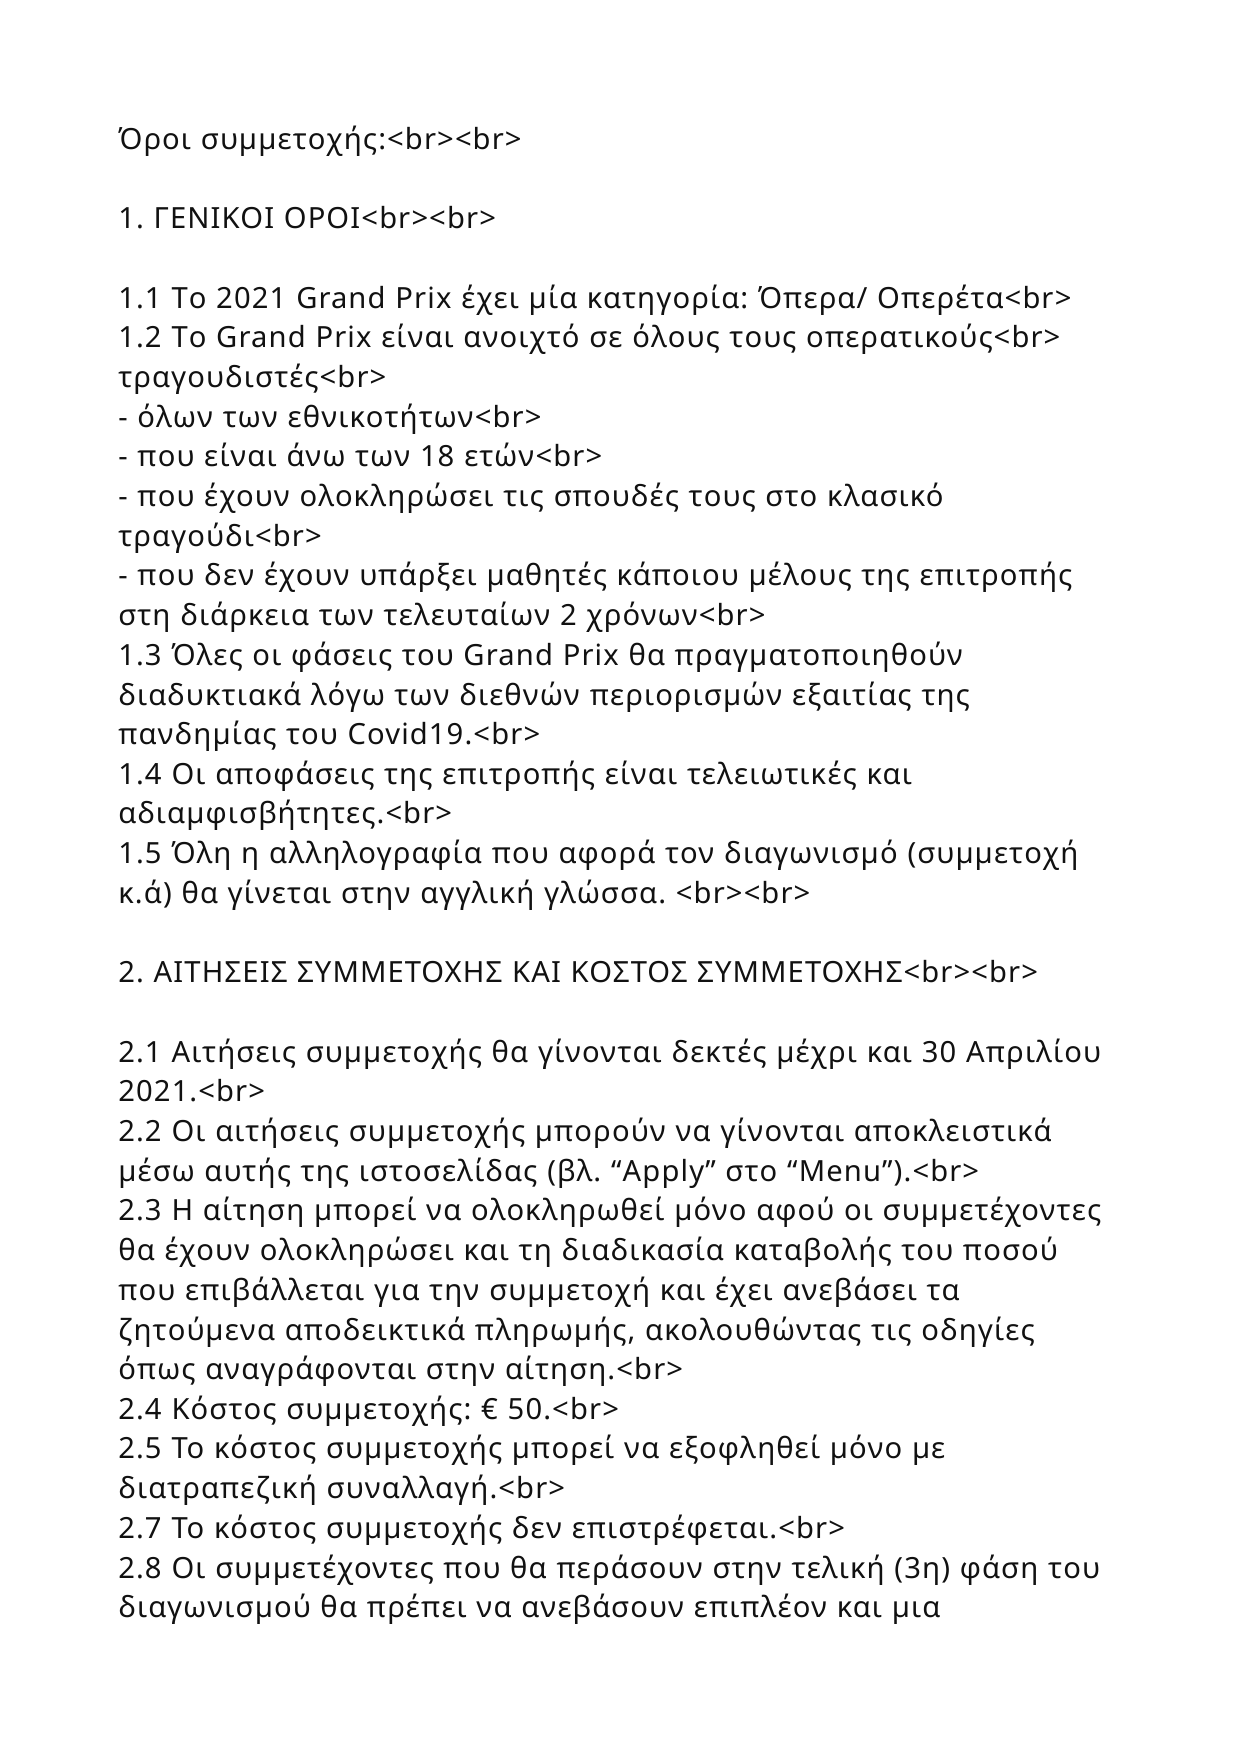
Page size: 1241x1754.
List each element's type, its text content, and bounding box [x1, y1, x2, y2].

subtitle Όροι συμμετοχής:<br><br> 1. ΓΕΝΙΚΟΙ ΟΡΟΙ<br><br> 1.1 Tο 2021 Grand Prix έχει μία κατηγορία: Όπερα/ Οπερέτα<br> 1.2 Tο Grand Prix είναι ανοιχτό σε όλους τους οπερατικούς<br> τραγουδιστές<br> - όλων των εθνικοτήτων<br> - που είναι άνω των 18 ετών<br> - που έχουν ολοκληρώσει τις σπουδές τους στο κλασικό τραγούδι<br> - που δεν έχουν υπάρξει μαθητές κάποιου μέλους της επιτροπής στη διάρκεια των τελευταίων 2 χρόνων<br> 1.3 Όλες οι φάσεις του Grand Prix θα πραγματοποιηθούν διαδυκτιακά λόγω των διεθνών περιορισμών εξαιτίας της πανδημίας του Covid19.<br> 1.4 Οι αποφάσεις της επιτροπής είναι τελειωτικές και αδιαμφισβήτητες.<br> 1.5 Όλη η αλληλογραφία που αφορά τον διαγωνισμό (συμμετοχή κ.ά) θα γίνεται στην αγγλική γλώσσα. <br><br> 2. ΑΙΤΗΣΕΙΣ ΣΥΜΜΕΤΟΧΗΣ ΚΑΙ ΚΟΣΤΟΣ ΣΥΜΜΕΤΟΧΗΣ<br><br> 2.1 Αιτήσεις συμμετοχής θα γίνονται δεκτές μέχρι και 30 Απριλίου 2021.<br> 2.2 Οι αιτήσεις συμμετοχής μπορούν να γίνονται αποκλειστικά μέσω αυτής της ιστοσελίδας (βλ. “Apply” στο “Menu”).<br> 2.3 Η αίτηση μπορεί να ολοκληρωθεί μόνο αφού οι συμμετέχοντες θα έχουν ολοκληρώσει και τη διαδικασία καταβολής του ποσού που επιβάλλεται για την συμμετοχή και έχει ανεβάσει τα ζητούμενα αποδεικτικά πληρωμής, ακολουθώντας τις οδηγίες όπως αναγράφονται στην αίτηση.<br> 2.4 Κόστος συμμετοχής: € 50.<br> 2.5 Το κόστος συμμετοχής μπορεί να εξοφληθεί μόνο με διατραπεζική συναλλαγή.<br> 2.7 Το κόστος συμμετοχής δεν επιστρέφεται.<br> 2.8 Οι συμμετέχοντες που θα περάσουν στην τελική (3η) φάση του διαγωνισμού θα πρέπει να ανεβάσουν επιπλέον και μια [118, 118, 1122, 1626]
